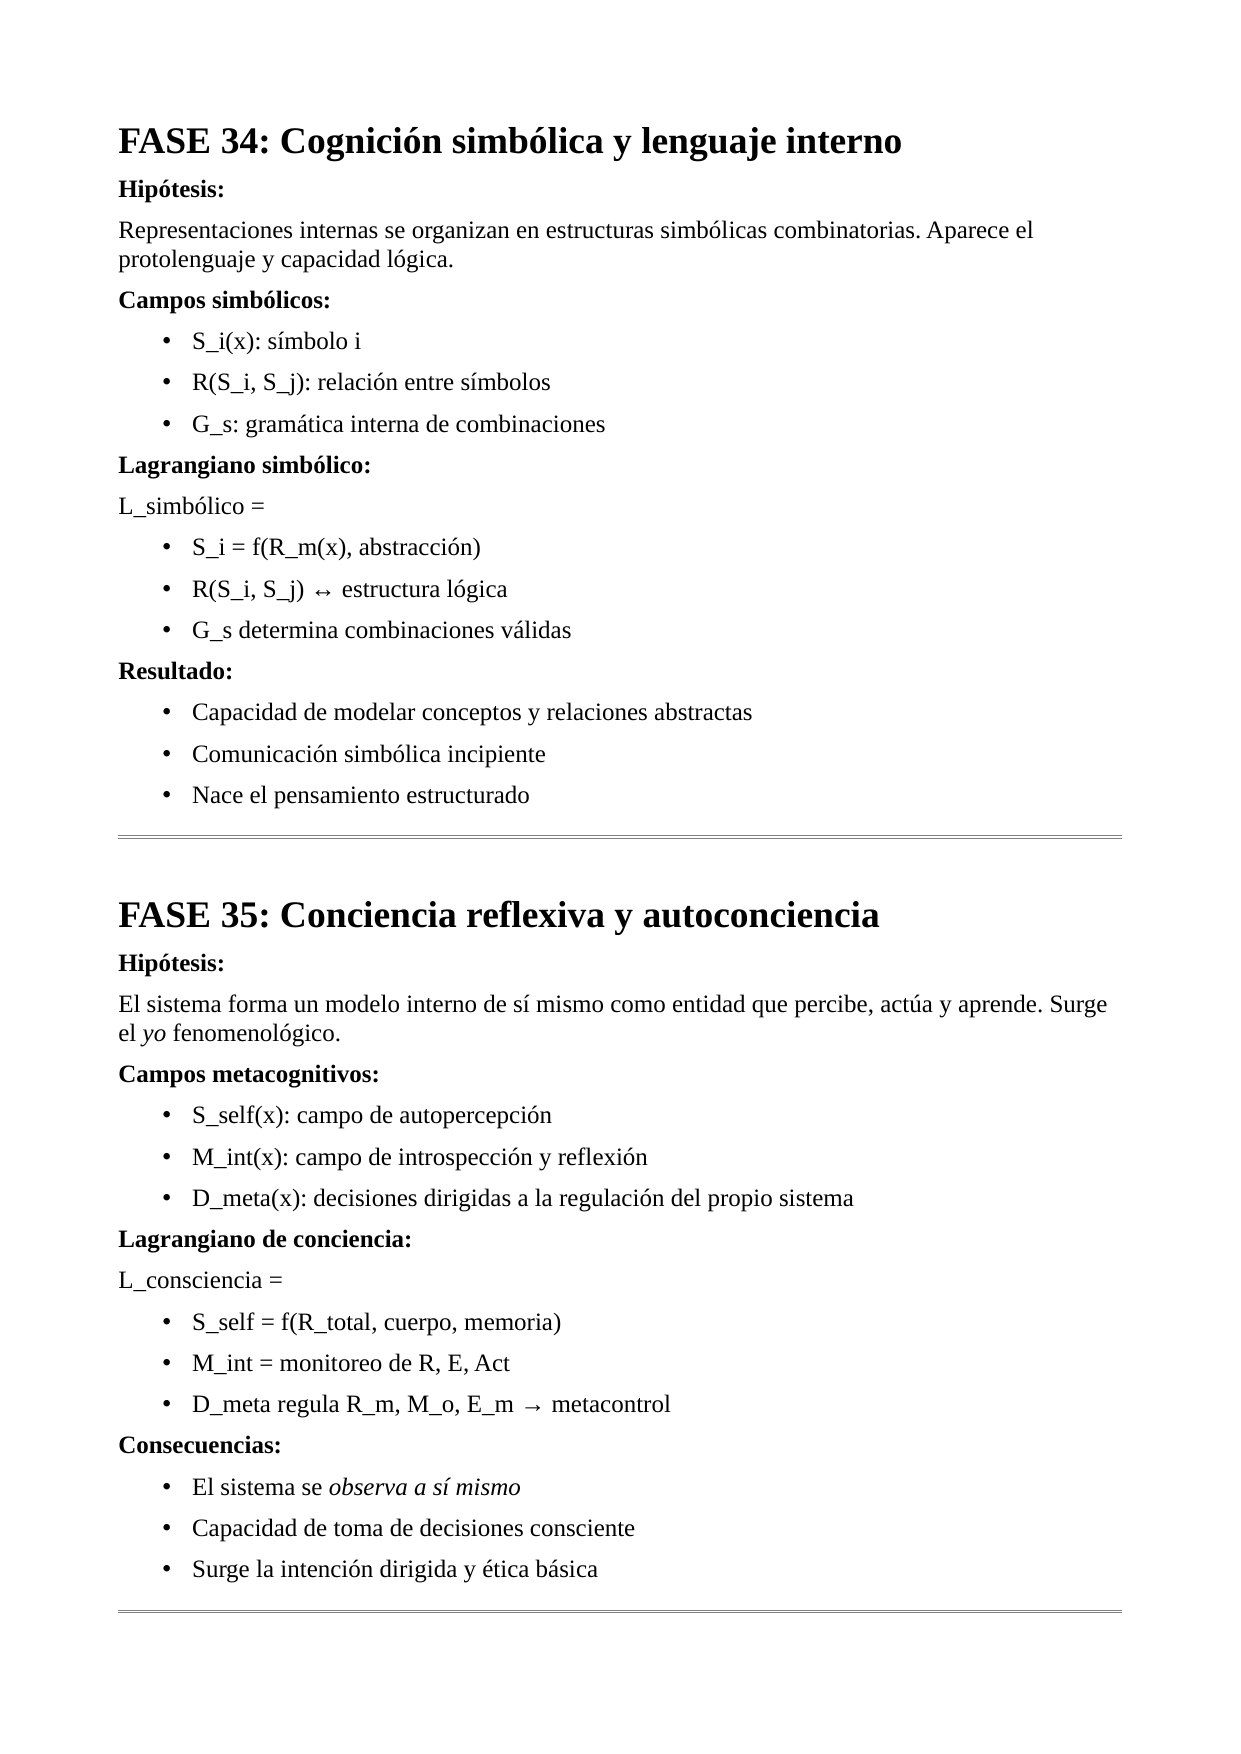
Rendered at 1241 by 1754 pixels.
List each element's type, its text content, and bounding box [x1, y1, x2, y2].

text Consecuencias: [118, 1431, 1122, 1459]
list Comunicación simbólica incipiente [162, 739, 1122, 767]
text Hipótesis: [118, 948, 1122, 977]
list Surge la intención dirigida y ética básica [162, 1554, 1122, 1583]
list M_int(x): campo de introspección y reflexión [162, 1142, 1122, 1171]
list G_s determina combinaciones válidas [162, 615, 1122, 644]
text Lagrangiano de conciencia: [118, 1224, 1122, 1253]
list R(S_i, S_j): relación entre símbolos [162, 367, 1122, 396]
subtitle FASE 35: Conciencia reflexiva y autoconciencia [118, 892, 1122, 936]
text Campos metacognitivos: [118, 1059, 1122, 1088]
list Nace el pensamiento estructurado [162, 780, 1122, 809]
text Lagrangiano simbólico: [118, 450, 1122, 479]
text L_consciencia = [118, 1266, 1122, 1294]
text L_simbólico = [118, 491, 1122, 520]
text El sistema forma un modelo interno de sí mismo como entidad que percibe, actúa y aprende. Surge el yo fenomenológico. [118, 989, 1122, 1047]
list M_int = monitoreo de R, E, Act [162, 1348, 1122, 1377]
text Campos simbólicos: [118, 285, 1122, 314]
list D_meta regula R_m, M_o, E_m → metacontrol [162, 1389, 1122, 1418]
text Representaciones internas se organizan en estructuras simbólicas combinatorias. Aparece el protolenguaje y capacidad lógica. [118, 215, 1122, 272]
subtitle FASE 34: Cognición simbólica y lenguaje interno [118, 118, 1122, 161]
list R(S_i, S_j) ↔ estructura lógica [162, 574, 1122, 602]
list S_self = f(R_total, cuerpo, memoria) [162, 1307, 1122, 1336]
text Resultado: [118, 656, 1122, 685]
list Capacidad de toma de decisiones consciente [162, 1513, 1122, 1542]
list S_i(x): símbolo i [162, 326, 1122, 355]
list D_meta(x): decisiones dirigidas a la regulación del propio sistema [162, 1183, 1122, 1212]
list S_i = f(R_m(x), abstracción) [162, 532, 1122, 561]
list El sistema se observa a sí mismo [162, 1472, 1122, 1501]
list Capacidad de modelar conceptos y relaciones abstractas [162, 697, 1122, 726]
list S_self(x): campo de autopercepción [162, 1101, 1122, 1129]
text Hipótesis: [118, 174, 1122, 202]
list G_s: gramática interna de combinaciones [162, 409, 1122, 437]
